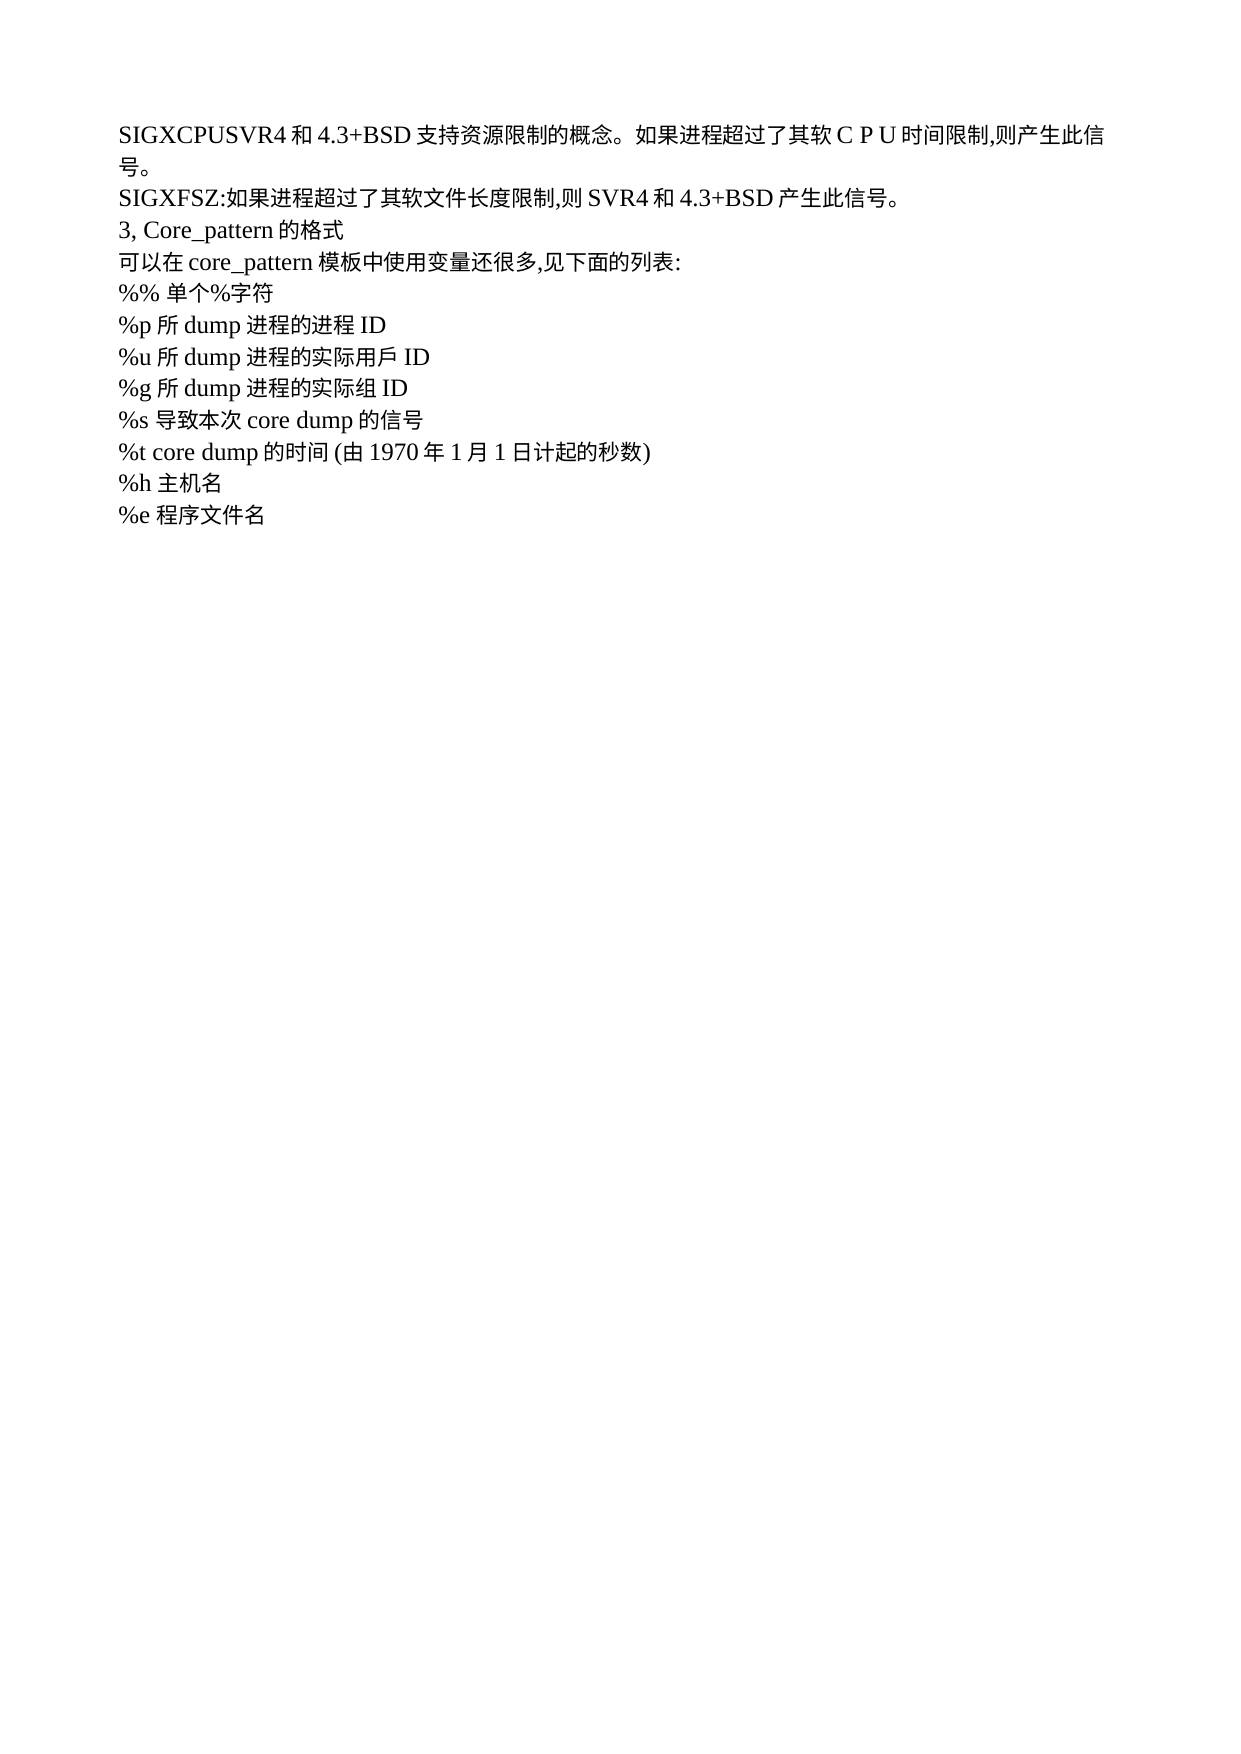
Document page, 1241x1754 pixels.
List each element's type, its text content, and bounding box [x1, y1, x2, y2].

text %% 单个%字符 [118, 276, 1122, 308]
text %u 所dump进程的实际用戶ID [118, 340, 1122, 371]
text %g 所dump进程的实际组ID [118, 371, 1122, 403]
text SIGXCPUSVR4和4.3+BSD支持资源限制的概念。如果进程超过了其软C P U时间限制,则产生此信号。 [118, 118, 1122, 181]
text 可以在core_pattern模板中使用变量还很多,⻅下面的列表: [118, 245, 1122, 276]
text %t core dump的时间 (由1970年1月1日计起的秒数) [118, 435, 1122, 466]
text %h 主机名 [118, 466, 1122, 498]
text SIGXFSZ:如果进程超过了其软文件长度限制,则SVR4和4.3+BSD产生此信号。 [118, 181, 1122, 213]
text %s 导致本次core dump的信号 [118, 403, 1122, 435]
text %p 所dump进程的进程ID [118, 308, 1122, 340]
text 3, Core_pattern的格式 [118, 213, 1122, 245]
text %e 程序文件名 [118, 498, 1122, 530]
